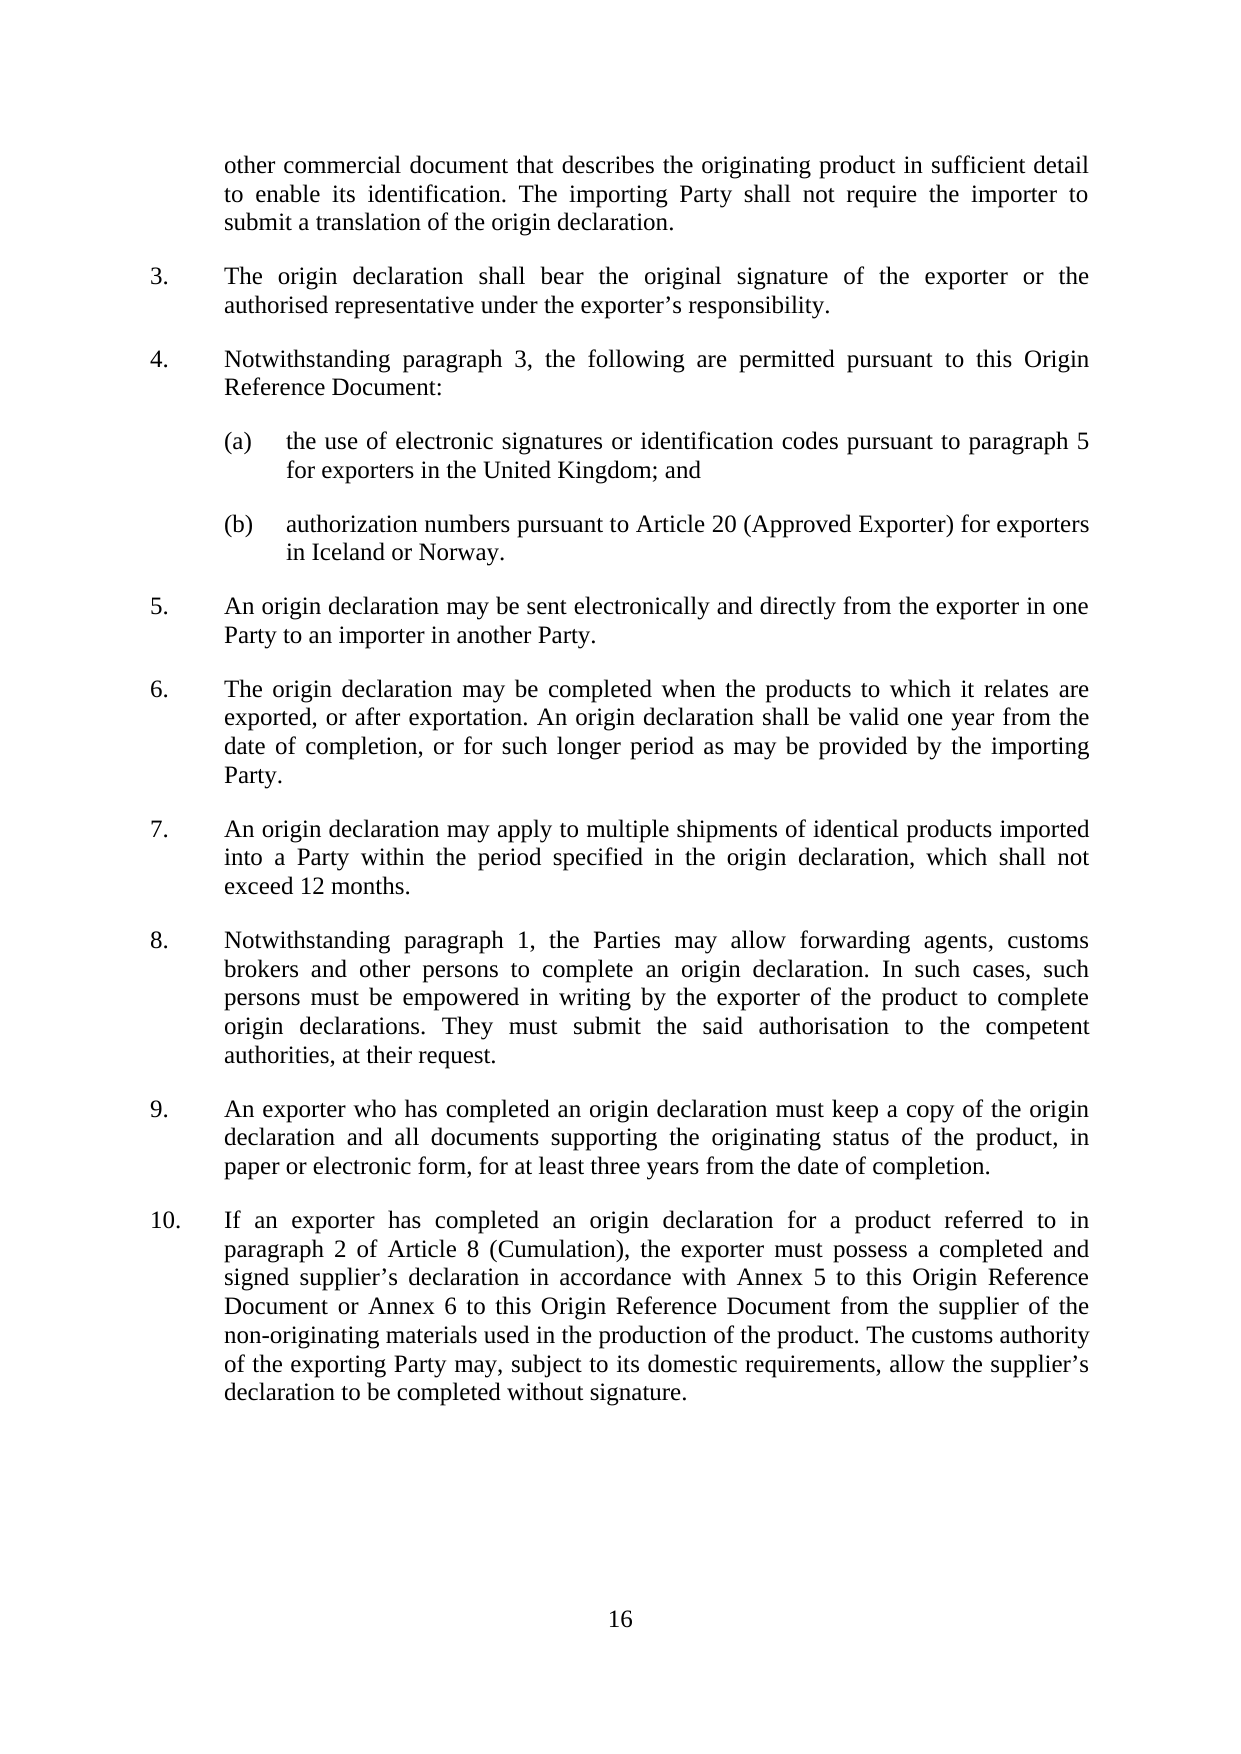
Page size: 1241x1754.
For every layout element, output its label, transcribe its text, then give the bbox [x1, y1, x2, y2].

text 3. The origin declaration shall bear the original signature of the exporter or the authorised representative under the exporter’s responsibility. [150, 261, 1090, 319]
text (b) authorization numbers pursuant to Article 20 (Approved Exporter) for exporters in Iceland or Norway. [224, 509, 1090, 566]
text 6. The origin declaration may be completed when the products to which it relates are exported, or after exportation. An origin declaration shall be valid one year from the date of completion, or for such longer period as may be provided by the importing Party. [150, 674, 1090, 789]
text 4. Notwithstanding paragraph 3, the following are permitted pursuant to this Origin Reference Document: [150, 344, 1090, 401]
text 10. If an exporter has completed an origin declaration for a product referred to in paragraph 2 of Article 8 (Cumulation), the exporter must possess a completed and signed supplier’s declaration in accordance with Annex 5 to this Origin Reference Document or Annex 6 to this Origin Reference Document from the supplier of the non-originating materials used in the production of the product. The customs authority of the exporting Party may, subject to its domestic requirements, allow the supplier’s declaration to be completed without signature. [150, 1205, 1090, 1406]
text 8. Notwithstanding paragraph 1, the Parties may allow forwarding agents, customs brokers and other persons to complete an origin declaration. In such cases, such persons must be empowered in writing by the exporter of the product to complete origin declarations. They must submit the said authorisation to the competent authorities, at their request. [150, 925, 1090, 1069]
text 7. An origin declaration may apply to multiple shipments of identical products imported into a Party within the period specified in the origin declaration, which shall not exceed 12 months. [150, 814, 1090, 900]
text 5. An origin declaration may be sent electronically and directly from the exporter in one Party to an importer in another Party. [150, 591, 1090, 649]
text other commercial document that describes the originating product in sufficient detail to enable its identification. The importing Party shall not require the importer to submit a translation of the origin declaration. [150, 150, 1090, 236]
text (a) the use of electronic signatures or identification codes pursuant to paragraph 5 for exporters in the United Kingdom; and [224, 426, 1090, 484]
text 9. An exporter who has completed an origin declaration must keep a copy of the origin declaration and all documents supporting the originating status of the product, in paper or electronic form, for at least three years from the date of completion. [150, 1094, 1090, 1180]
